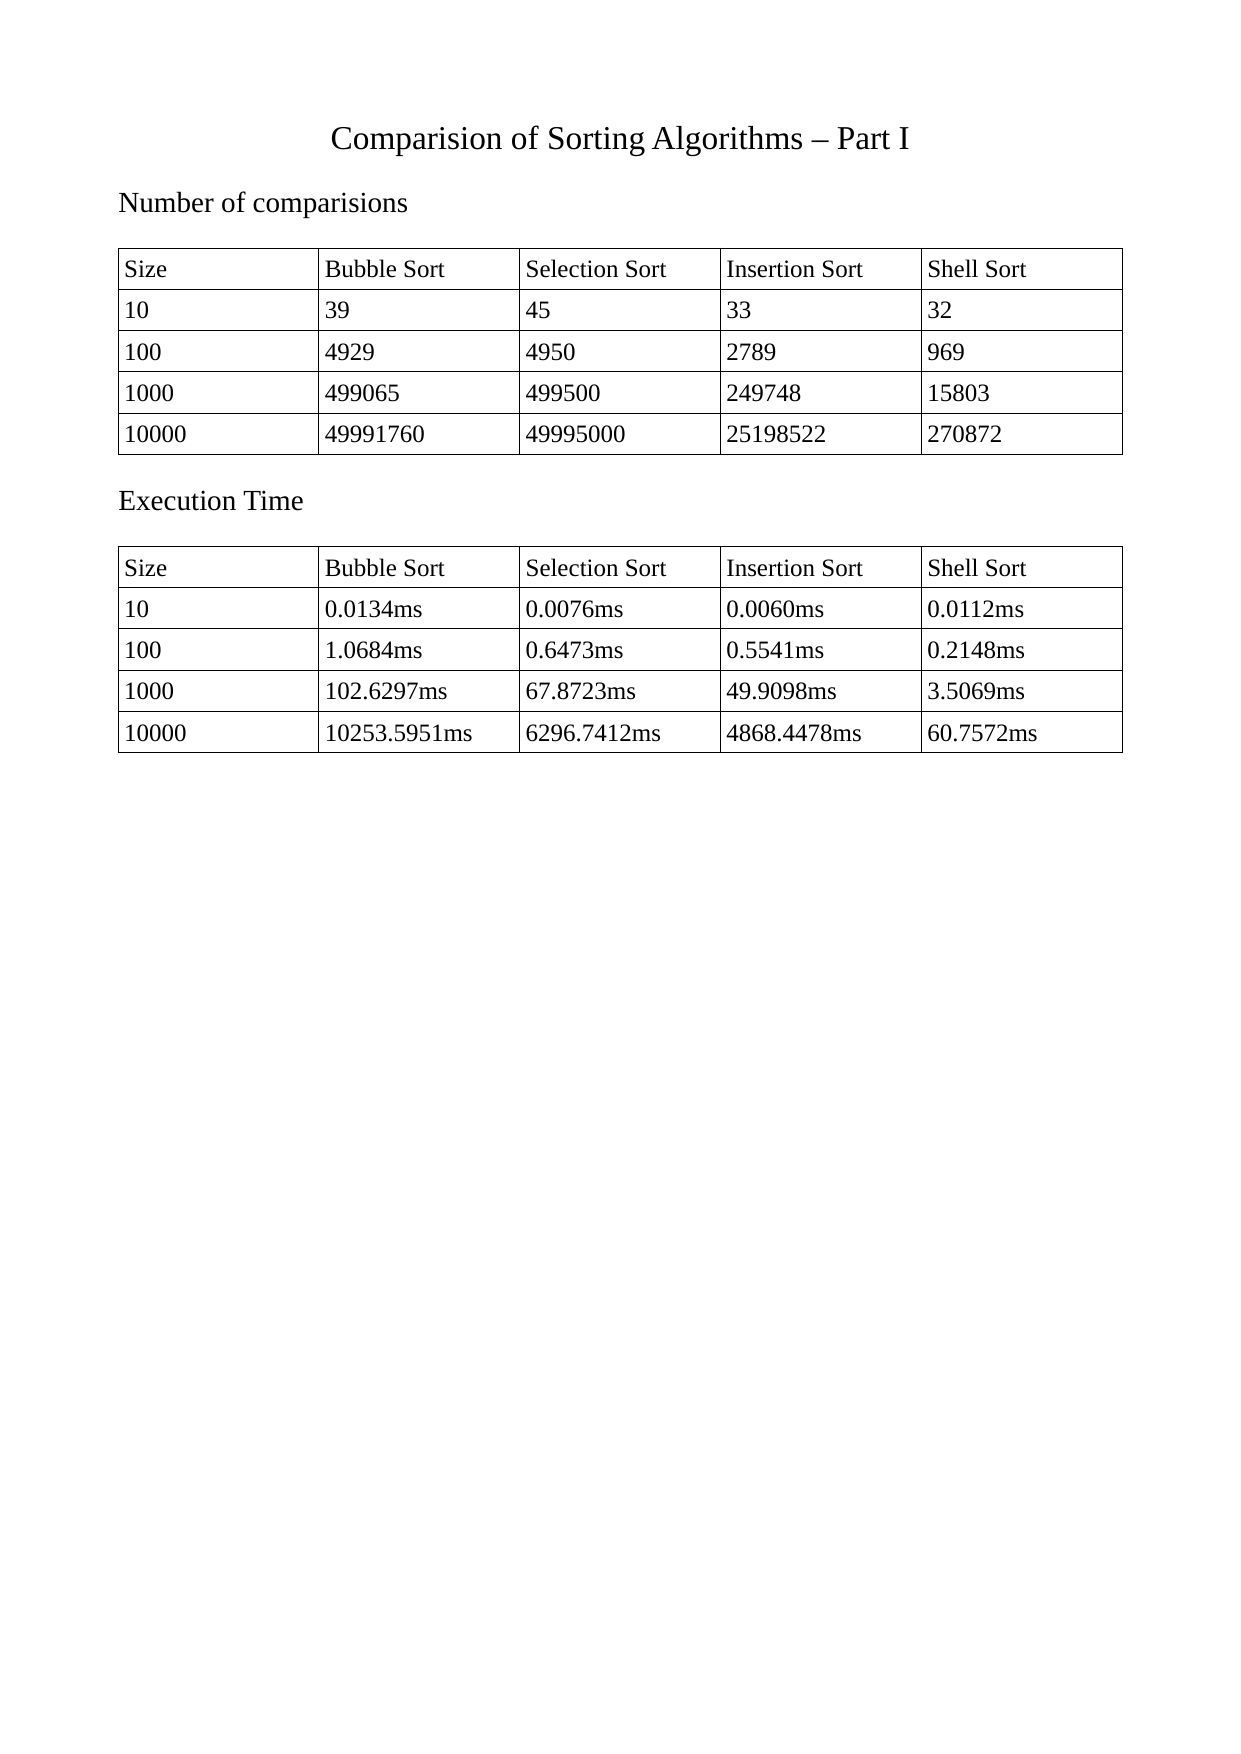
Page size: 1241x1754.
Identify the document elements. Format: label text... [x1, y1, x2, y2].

table_cell 969 [922, 331, 1122, 371]
table_header Shell Sort [922, 249, 1122, 289]
table_cell 49991760 [319, 414, 519, 454]
table_cell 10 [119, 290, 318, 330]
table_cell 49995000 [520, 414, 720, 454]
table_cell 2789 [721, 331, 921, 371]
table_header Selection Sort [520, 547, 720, 587]
table_cell 0.0060ms [721, 588, 921, 628]
table_cell 1.0684ms [319, 629, 519, 669]
table_cell 1000 [119, 671, 318, 711]
table_cell 499065 [319, 372, 519, 412]
table_cell 1000 [119, 372, 318, 412]
table_header Shell Sort [922, 547, 1122, 587]
table_cell 0.2148ms [922, 629, 1122, 669]
table_cell 32 [922, 290, 1122, 330]
table_header Insertion Sort [721, 547, 921, 587]
table_cell 0.5541ms [721, 629, 921, 669]
table_cell 25198522 [721, 414, 921, 454]
table_header Bubble Sort [319, 249, 519, 289]
table_header Selection Sort [520, 249, 720, 289]
table_cell 10000 [119, 414, 318, 454]
table_cell 270872 [922, 414, 1122, 454]
table_cell 10253.5951ms [319, 712, 519, 752]
table_cell 10000 [119, 712, 318, 752]
table_cell 0.0076ms [520, 588, 720, 628]
table_cell 10 [119, 588, 318, 628]
text Number of comparisions [118, 185, 1122, 219]
table_cell 15803 [922, 372, 1122, 412]
table_cell 4950 [520, 331, 720, 371]
table_cell 3.5069ms [922, 671, 1122, 711]
table_cell 100 [119, 331, 318, 371]
table_cell 4929 [319, 331, 519, 371]
table_cell 499500 [520, 372, 720, 412]
text Execution Time [118, 483, 1122, 517]
table_cell 102.6297ms [319, 671, 519, 711]
table_cell 49.9098ms [721, 671, 921, 711]
table_cell 249748 [721, 372, 921, 412]
table_cell 0.6473ms [520, 629, 720, 669]
table_cell 60.7572ms [922, 712, 1122, 752]
table_header Size [119, 249, 318, 289]
table_cell 100 [119, 629, 318, 669]
table_cell 0.0112ms [922, 588, 1122, 628]
table_cell 45 [520, 290, 720, 330]
table_header Insertion Sort [721, 249, 921, 289]
table_header Size [119, 547, 318, 587]
table_cell 33 [721, 290, 921, 330]
table_cell 39 [319, 290, 519, 330]
table_cell 0.0134ms [319, 588, 519, 628]
table_cell 4868.4478ms [721, 712, 921, 752]
table_cell 67.8723ms [520, 671, 720, 711]
table_header Bubble Sort [319, 547, 519, 587]
table_cell 6296.7412ms [520, 712, 720, 752]
text Comparision of Sorting Algorithms – Part I [118, 118, 1122, 156]
